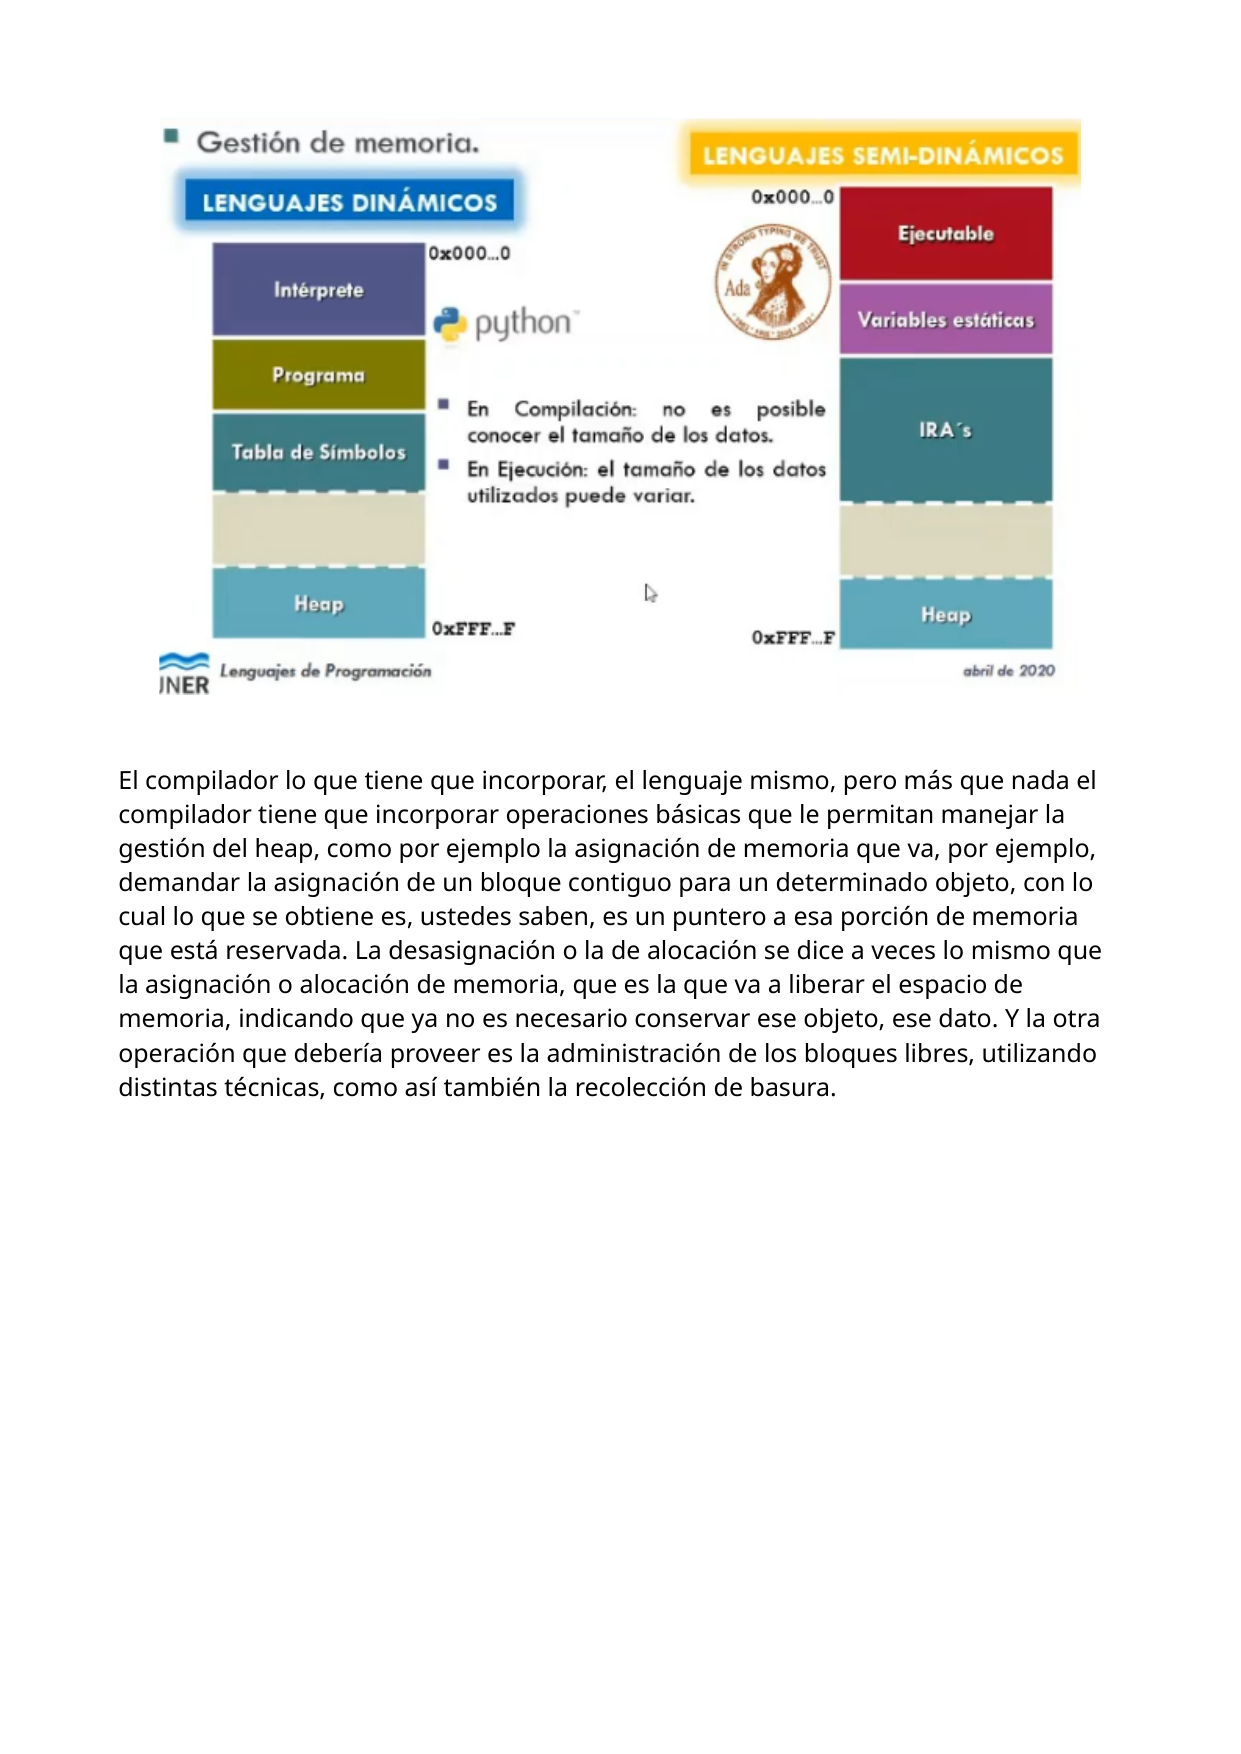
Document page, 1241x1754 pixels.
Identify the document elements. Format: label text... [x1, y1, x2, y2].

text El compilador lo que tiene que incorporar, el lenguaje mismo, pero más que nada el compilador tiene que incorporar operaciones básicas que le permitan manejar la gestión del heap, como por ejemplo la asignación de memoria que va, por ejemplo, demandar la asignación de un bloque contiguo para un determinado objeto, con lo cual lo que se obtiene es, ustedes saben, es un puntero a esa porción de memoria que está reservada. La desasignación o la de alocación se dice a veces lo mismo que la asignación o alocación de memoria, que es la que va a liberar el espacio de memoria, indicando que ya no es necesario conservar ese objeto, ese dato. Y la otra operación que debería proveer es la administración de los bloques libres, utilizando distintas técnicas, como así también la recolección de basura. [118, 763, 1122, 1103]
picture [159, 118, 1082, 695]
